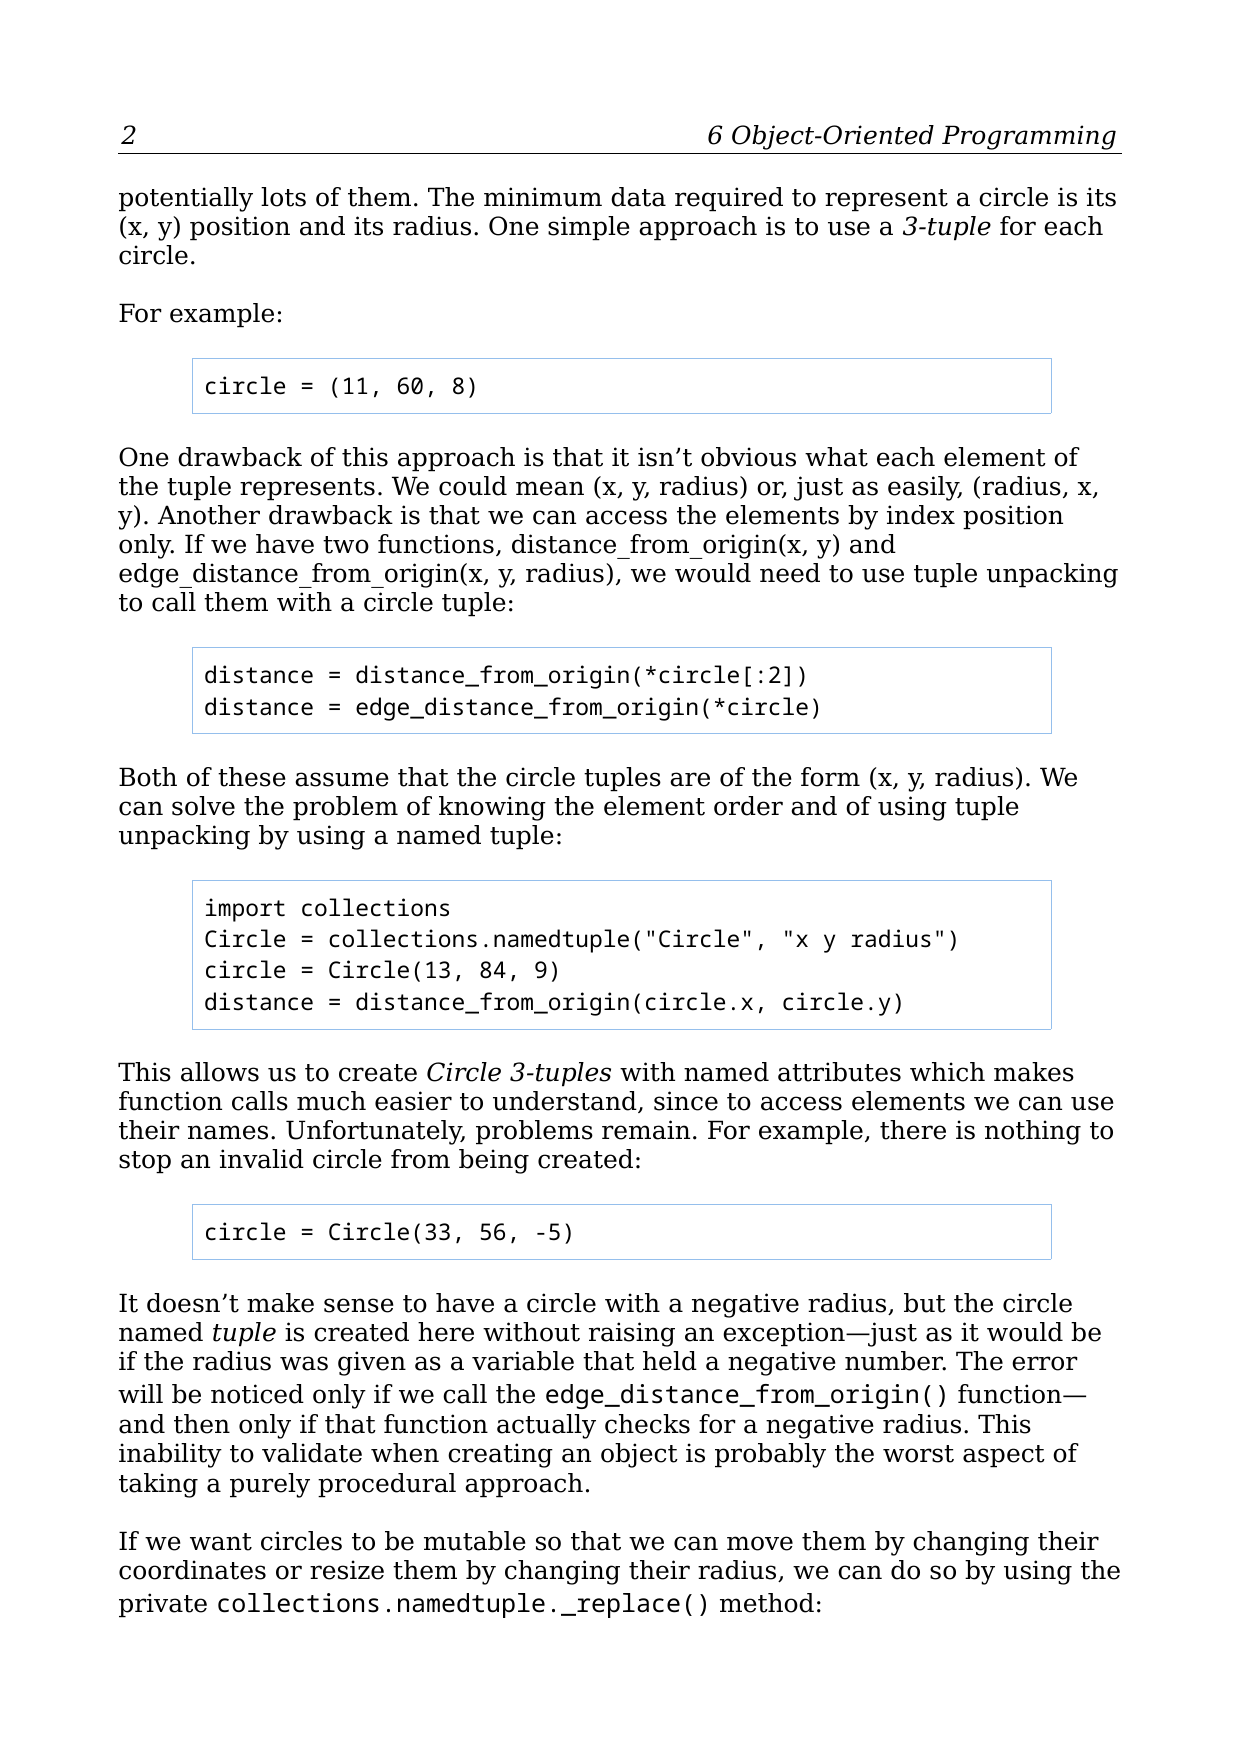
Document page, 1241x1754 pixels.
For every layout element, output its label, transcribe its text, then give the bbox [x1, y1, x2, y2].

text This allows us to create Circle 3-tuples with named attributes which makes function calls much easier to understand, since to access elements we can use their names. Unfortunately, problems remain. For example, there is nothing to stop an invalid circle from being created: [118, 1058, 1122, 1175]
text potentially lots of them. The minimum data required to represent a circle is its (x, y) position and its radius. One simple approach is to use a 3-tuple for each circle. [118, 183, 1122, 270]
text One drawback of this approach is that it isn’t obvious what each element of the tuple represents. We could mean (x, y, radius) or, just as easily, (radius, x, y). Another drawback is that we can access the elements by index position only. If we have two functions, distance_from_origin(x, y) and edge_distance_from_origin(x, y, radius), we would need to use tuple unpacking to call them with a circle tuple: [118, 443, 1122, 618]
text Both of these assume that the circle tuples are of the form (x, y, radius). We can solve the problem of knowing the element order and of using tuple unpacking by using a named tuple: [118, 763, 1122, 851]
text circle = Circle(33, 56, -5) [193, 1205, 1051, 1259]
text distance = distance_from_origin(circle.x, circle.y) [193, 974, 1051, 1029]
text circle = (11, 60, 8) [193, 359, 1051, 413]
text If we want circles to be mutable so that we can move them by changing their coordinates or resize them by changing their radius, we can do so by using the private collections.namedtuple._replace() method: [118, 1527, 1122, 1620]
text Circle = collections.namedtuple("Circle", "x y radius") [193, 911, 1051, 942]
text distance = distance_from_origin(*circle[:2]) [193, 648, 1051, 678]
text For example: [118, 300, 1122, 329]
text circle = Circle(13, 84, 9) [193, 942, 1051, 974]
text import collections [193, 881, 1051, 911]
text It doesn’t make sense to have a circle with a negative radius, but the circle named tuple is created here without raising an exception—just as it would be if the radius was given as a variable that held a negative number. The error will be noticed only if we call the edge_distance_from_origin() function—and then only if that function actually checks for a negative radius. This inability to validate when creating an object is probably the worst aspect of taking a purely procedural approach. [118, 1289, 1122, 1498]
text distance = edge_distance_from_origin(*circle) [193, 678, 1051, 733]
